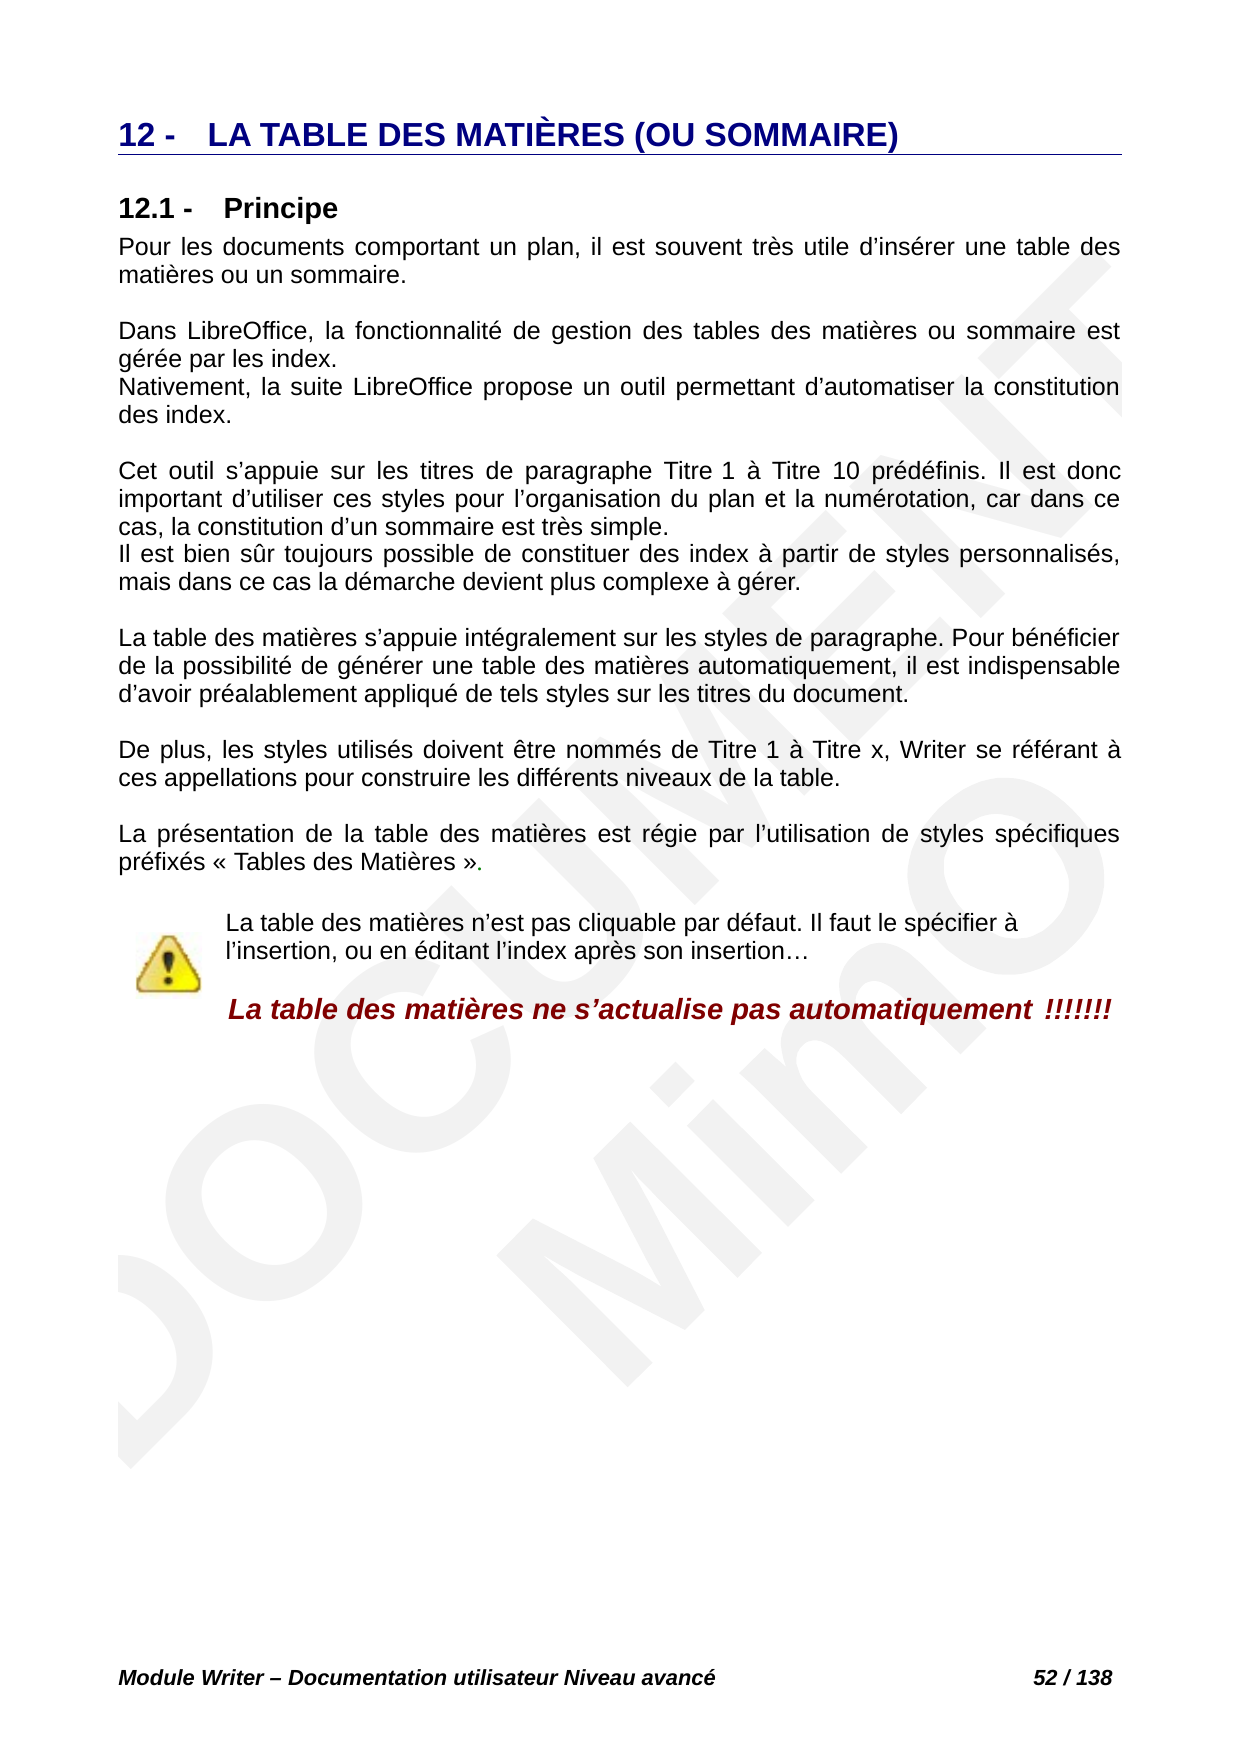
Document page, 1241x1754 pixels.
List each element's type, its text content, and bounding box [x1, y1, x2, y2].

subtitle la table des matières (ou sommaire) [118, 116, 1122, 154]
text La présentation de la table des matières est régie par l’utilisation de styles spécifiques préfixés « Tables des Matières ». [118, 819, 1122, 875]
text Dans LibreOffice, la fonctionnalité de gestion des tables des matières ou sommaire est gérée par les index. [118, 317, 1122, 373]
table_header [118, 933, 220, 1034]
text Il est bien sûr toujours possible de constituer des index à partir de styles personnalisés, mais dans ce cas la démarche devient plus complexe à gérer. [118, 540, 1122, 596]
table_header [118, 903, 220, 932]
text La table des matières s’appuie intégralement sur les styles de paragraphe. Pour bénéficier de la possibilité de générer une table des matières automatiquement, il est indispensable d’avoir préalablement appliqué de tels styles sur les titres du document. [118, 624, 1122, 708]
text De plus, les styles utilisés doivent être nommés de Titre 1 à Titre x, Writer se référant à ces appellations pour construire les différents niveaux de la table. [118, 736, 1122, 791]
text Nativement, la suite LibreOffice propose un outil permettant d’automatiser la constitution des index. [118, 373, 1122, 428]
subtitle Principe [118, 192, 1122, 225]
table_header La table des matières n’est pas cliquable par défaut. Il faut le spécifier à l’insertion, ou en éditant l’index après son insertion… La table des matières ne s’actualise pas automatiquement !!!!!!! [220, 903, 1123, 1034]
text Pour les documents comportant un plan, il est souvent très utile d’insérer une table des matières ou un sommaire. [118, 233, 1122, 289]
text Cet outil s’appuie sur les titres de paragraphe Titre 1 à Titre 10 prédéfinis. Il est donc important d’utiliser ces styles pour l’organisation du plan et la numérotation, car dans ce cas, la constitution d’un sommaire est très simple. [118, 456, 1122, 540]
picture [135, 932, 203, 999]
